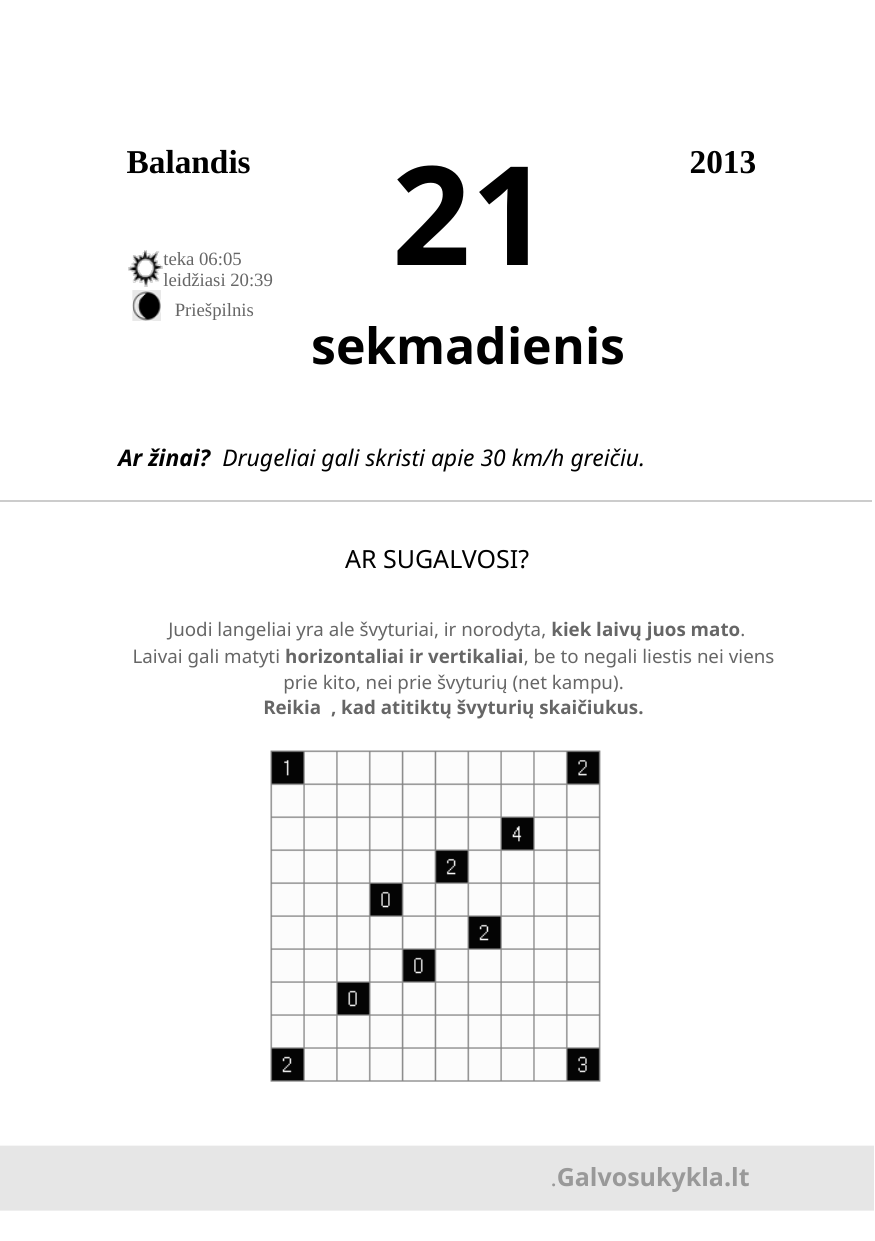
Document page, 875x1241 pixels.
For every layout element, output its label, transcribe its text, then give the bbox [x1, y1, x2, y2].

table_header 21 sekmadienis [299, 118, 638, 379]
text Juodi langeliai yra ale švyturiai, ir norodyta, kiek laivų juos mato. Laivai gali matyti horizontaliai ir vertikaliai, be to negali liestis nei viens prie kito, nei prie švyturių (net kampu). Reikia , kad atitiktų švyturių skaičiukus. [118, 609, 788, 720]
table_header Balandis teka 06:05 leidžiasi 20:39 [118, 118, 298, 287]
text AR SUGALVOSI? [118, 541, 756, 575]
picture [268, 748, 606, 1086]
text Ar žinai? Drugeliai gali skristi apie 30 km/h greičiu. [118, 442, 756, 473]
table_header 2013 [638, 118, 756, 379]
table_header Priešpilnis [118, 288, 298, 379]
